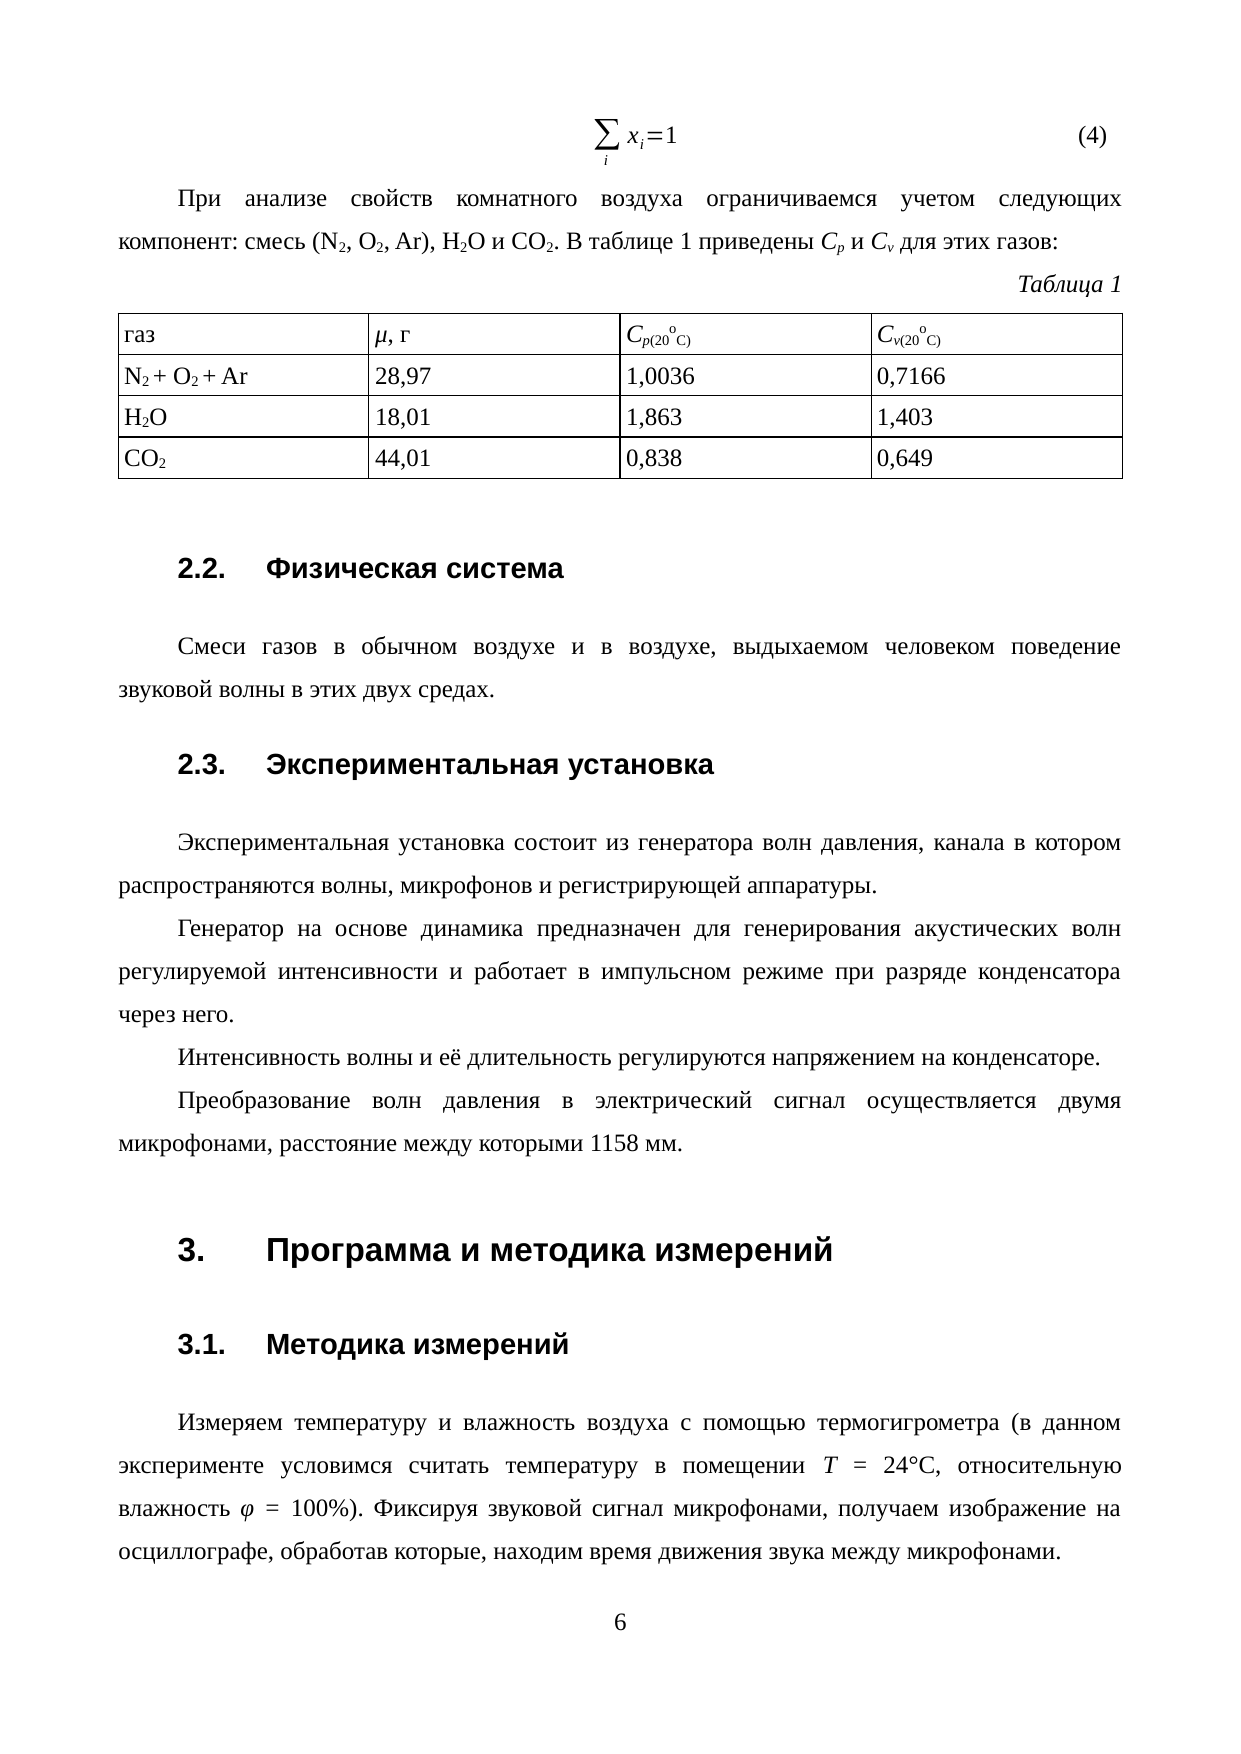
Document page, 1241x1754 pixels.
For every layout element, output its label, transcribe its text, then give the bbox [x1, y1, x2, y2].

text Таблица 1 [118, 269, 1122, 298]
table_cell N2 + O2 + Ar [119, 355, 368, 395]
subtitle Экспериментальная установка [118, 747, 1122, 780]
subtitle Программа и методика измерений [118, 1230, 1122, 1268]
text Интенсивность волны и её длительность регулируются напряжением на конденсаторе. [118, 1042, 1122, 1071]
table_cell 44,01 [369, 438, 619, 478]
table_cell 1,863 [621, 396, 871, 436]
text Смеси газов в обычном воздухе и в воздухе, выдыхаемом человеком поведение звуковой волны в этих двух средах. [118, 631, 1122, 703]
subtitle Физическая система [118, 551, 1122, 585]
text (4) [118, 118, 1122, 169]
table_header газ [119, 314, 368, 354]
table_cell CO2 [119, 438, 368, 478]
table_cell 18,01 [369, 396, 619, 436]
text Измеряем температуру и влажность воздуха с помощью термогигрометра (в данном эксперименте условимся считать температуру в помещении T = 24°C, относительную влажность φ = 100%). Фиксируя звуковой сигнал микрофонами, получаем изображение на осциллографе, обработав которые, находим время движения звука между микрофонами. [118, 1407, 1122, 1565]
table_cell 28,97 [369, 355, 619, 395]
text Экспериментальная установка состоит из генератора волн давления, канала в котором распространяются волны, микрофонов и регистрирующей аппаратуры. [118, 827, 1122, 898]
table_cell 1,403 [872, 396, 1122, 436]
table_cell 0,7166 [872, 355, 1122, 395]
table_header Cp(20oC) [621, 314, 871, 354]
table_cell H2O [119, 396, 368, 436]
table_cell 0,649 [872, 438, 1122, 478]
table_cell 0,838 [621, 438, 871, 478]
text Преобразование волн давления в электрический сигнал осуществляется двумя микрофонами, расстояние между которыми 1158 мм. [118, 1085, 1122, 1157]
text При анализе свойств комнатного воздуха ограничиваемся учетом следующих компонент: смесь (N2, O2, Ar), H2О и CO2. В таблице 1 приведены Ср и Сv для этих газов: [118, 183, 1122, 255]
table_header μ, г [369, 314, 619, 354]
subtitle Методика измерений [118, 1327, 1122, 1361]
table_header Cv(20oC) [872, 314, 1122, 354]
table_cell 1,0036 [621, 355, 871, 395]
text Генератор на основе динамика предназначен для генерирования акустических волн регулируемой интенсивности и работает в импульсном режиме при разряде конденсатора через него. [118, 913, 1122, 1028]
